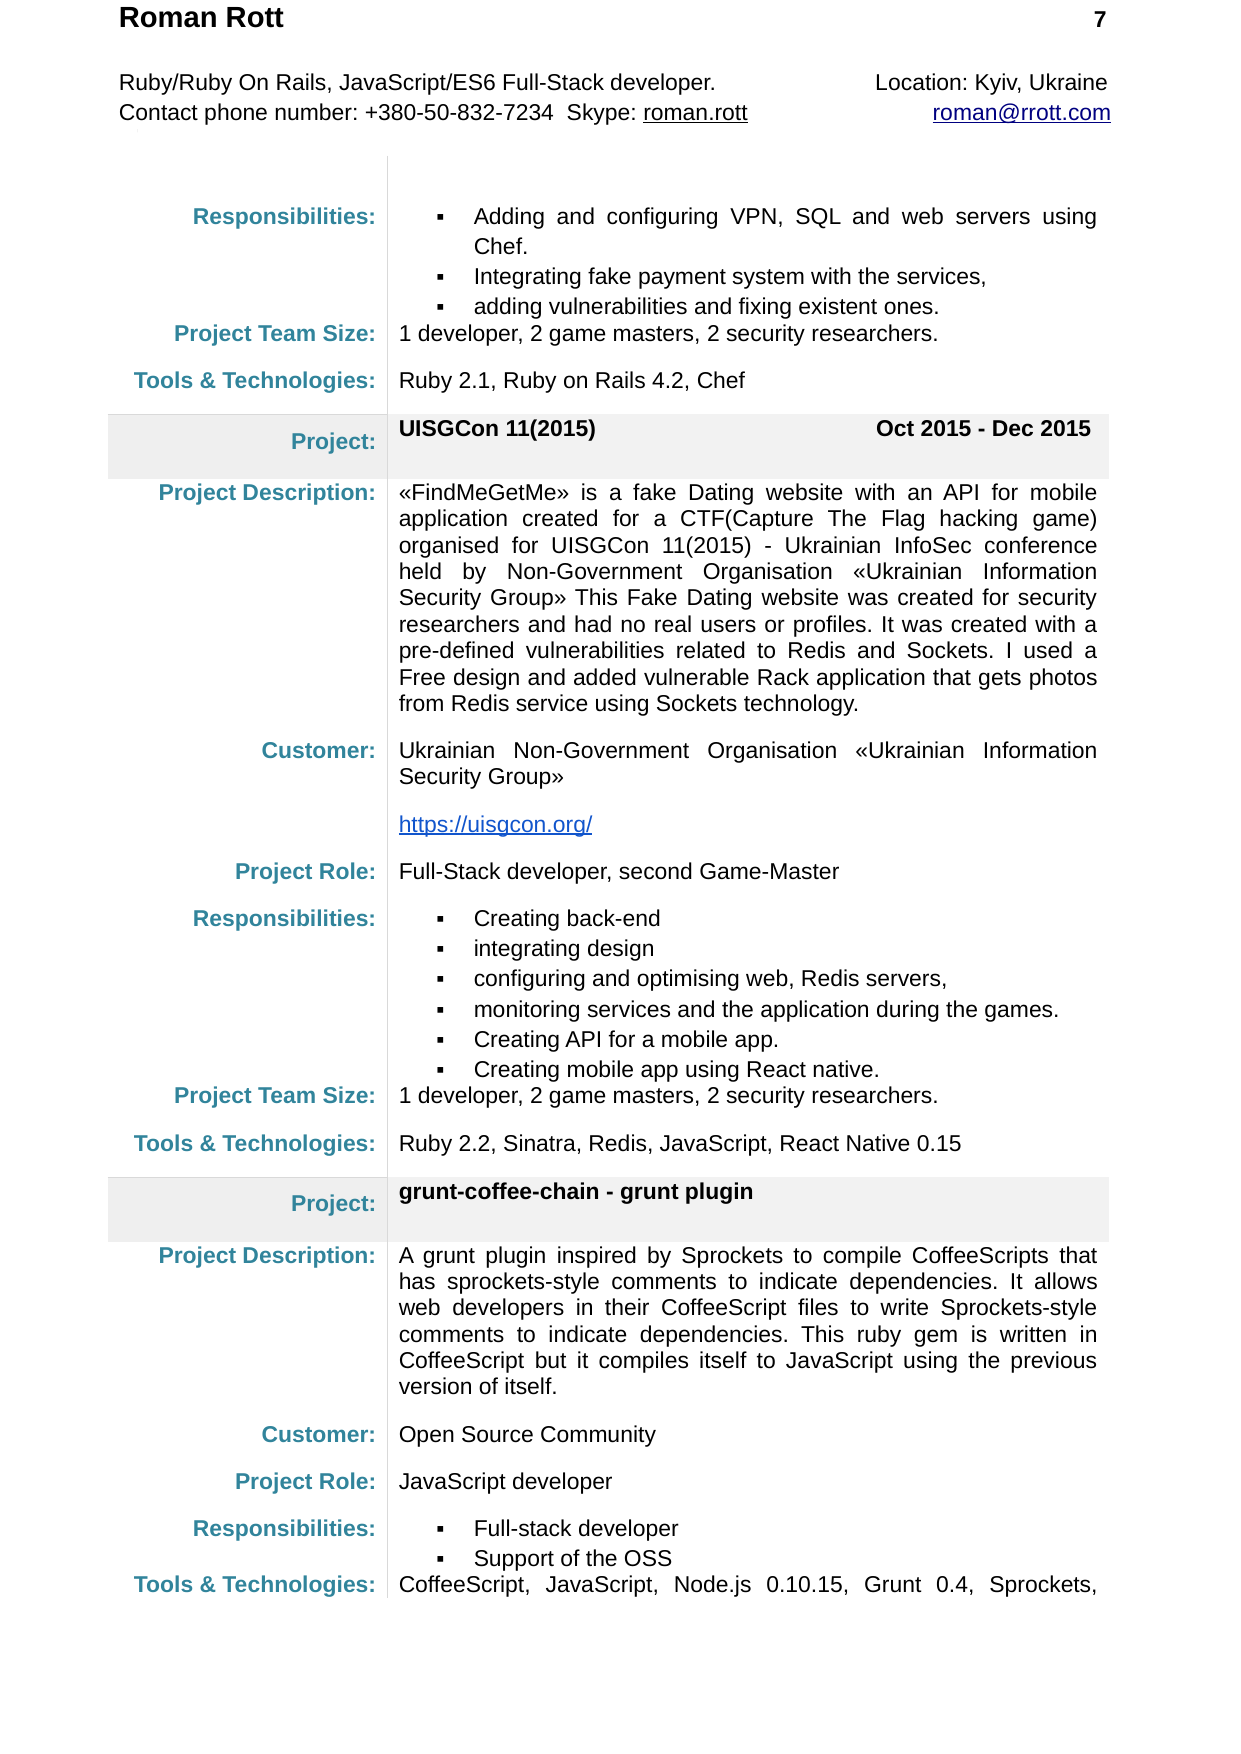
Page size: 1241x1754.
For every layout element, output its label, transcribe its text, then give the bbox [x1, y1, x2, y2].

table_cell Adding and configuring VPN, SQL and web servers using Chef. Integrating fake payment system with the services, adding vulnerabilities and fixing existent ones. [388, 203, 1109, 320]
table_cell Tools & Technologies: [108, 1571, 387, 1598]
table_cell Project Role: [108, 858, 387, 905]
table_cell Project: [108, 415, 387, 479]
table_cell Responsibilities: [108, 1515, 387, 1571]
table_cell 1 developer, 2 game masters, 2 security researchers. [388, 320, 1109, 367]
table_cell Open Source Community [388, 1421, 1109, 1468]
table_cell grunt-coffee-chain - grunt plugin [388, 1177, 1109, 1242]
table_cell Full-stack developer Support of the OSS [388, 1515, 1109, 1571]
table_cell 1 developer, 2 game masters, 2 security researchers. [388, 1082, 1109, 1129]
table_cell [388, 156, 1109, 203]
table_cell «FindMeGetMe» is a fake Dating website with an API for mobile application created for a CTF(Capture The Flag hacking game) organised for UISGCon 11(2015) - Ukrainian InfoSec conference held by Non-Government Organisation «Ukrainian Information Security Group» This Fake Dating website was created for security researchers and had no real users or profiles. It was created with a pre-defined vulnerabilities related to Redis and Sockets. I used a Free design and added vulnerable Rack application that gets photos from Redis service using Sockets technology. [388, 479, 1109, 737]
table_cell A grunt plugin inspired by Sprockets to compile CoffeeScripts that has sprockets-style comments to indicate dependencies. It allows web developers in their CoffeeScript files to write Sprockets-style comments to indicate dependencies. This ruby gem is written in CoffeeScript but it compiles itself to JavaScript using the previous version of itself. [388, 1242, 1109, 1421]
table_cell Customer: [108, 1421, 387, 1468]
table_cell Project Role: [108, 1468, 387, 1515]
table_cell Ruby 2.1, Ruby on Rails 4.2, Chef [388, 367, 1109, 414]
table_cell Project Team Size: [108, 1082, 387, 1129]
table_cell Responsibilities: [108, 203, 387, 320]
table_cell Ruby 2.2, Sinatra, Redis, JavaScript, React Native 0.15 [388, 1130, 1109, 1177]
table_cell Creating back-end integrating design configuring and optimising web, Redis servers, monitoring services and the application during the games. Creating API for a mobile app. Creating mobile app using React native. [388, 905, 1109, 1082]
table_cell Project Team Size: [108, 320, 387, 367]
table_cell Ukrainian Non-Government Organisation «Ukrainian Information Security Group» https://uisgcon.org/ [388, 737, 1109, 858]
table_cell UISGCon 11(2015) Oct 2015 - Dec 2015 [388, 414, 1109, 479]
table_cell JavaScript developer [388, 1468, 1109, 1515]
table_cell Responsibilities: [108, 905, 387, 1082]
table_cell Tools & Technologies: [108, 367, 387, 414]
table_cell Project Description: [108, 1242, 387, 1421]
table_cell [108, 156, 387, 203]
table_cell Project: [108, 1178, 387, 1242]
table_cell Customer: [108, 737, 387, 858]
table_cell CoffeeScript, JavaScript, Node.js 0.10.15, Grunt 0.4, Sprockets, [388, 1571, 1109, 1598]
table_cell Tools & Technologies: [108, 1130, 387, 1177]
table_cell Full-Stack developer, second Game-Master [388, 858, 1109, 905]
table_cell Project Description: [108, 479, 387, 737]
